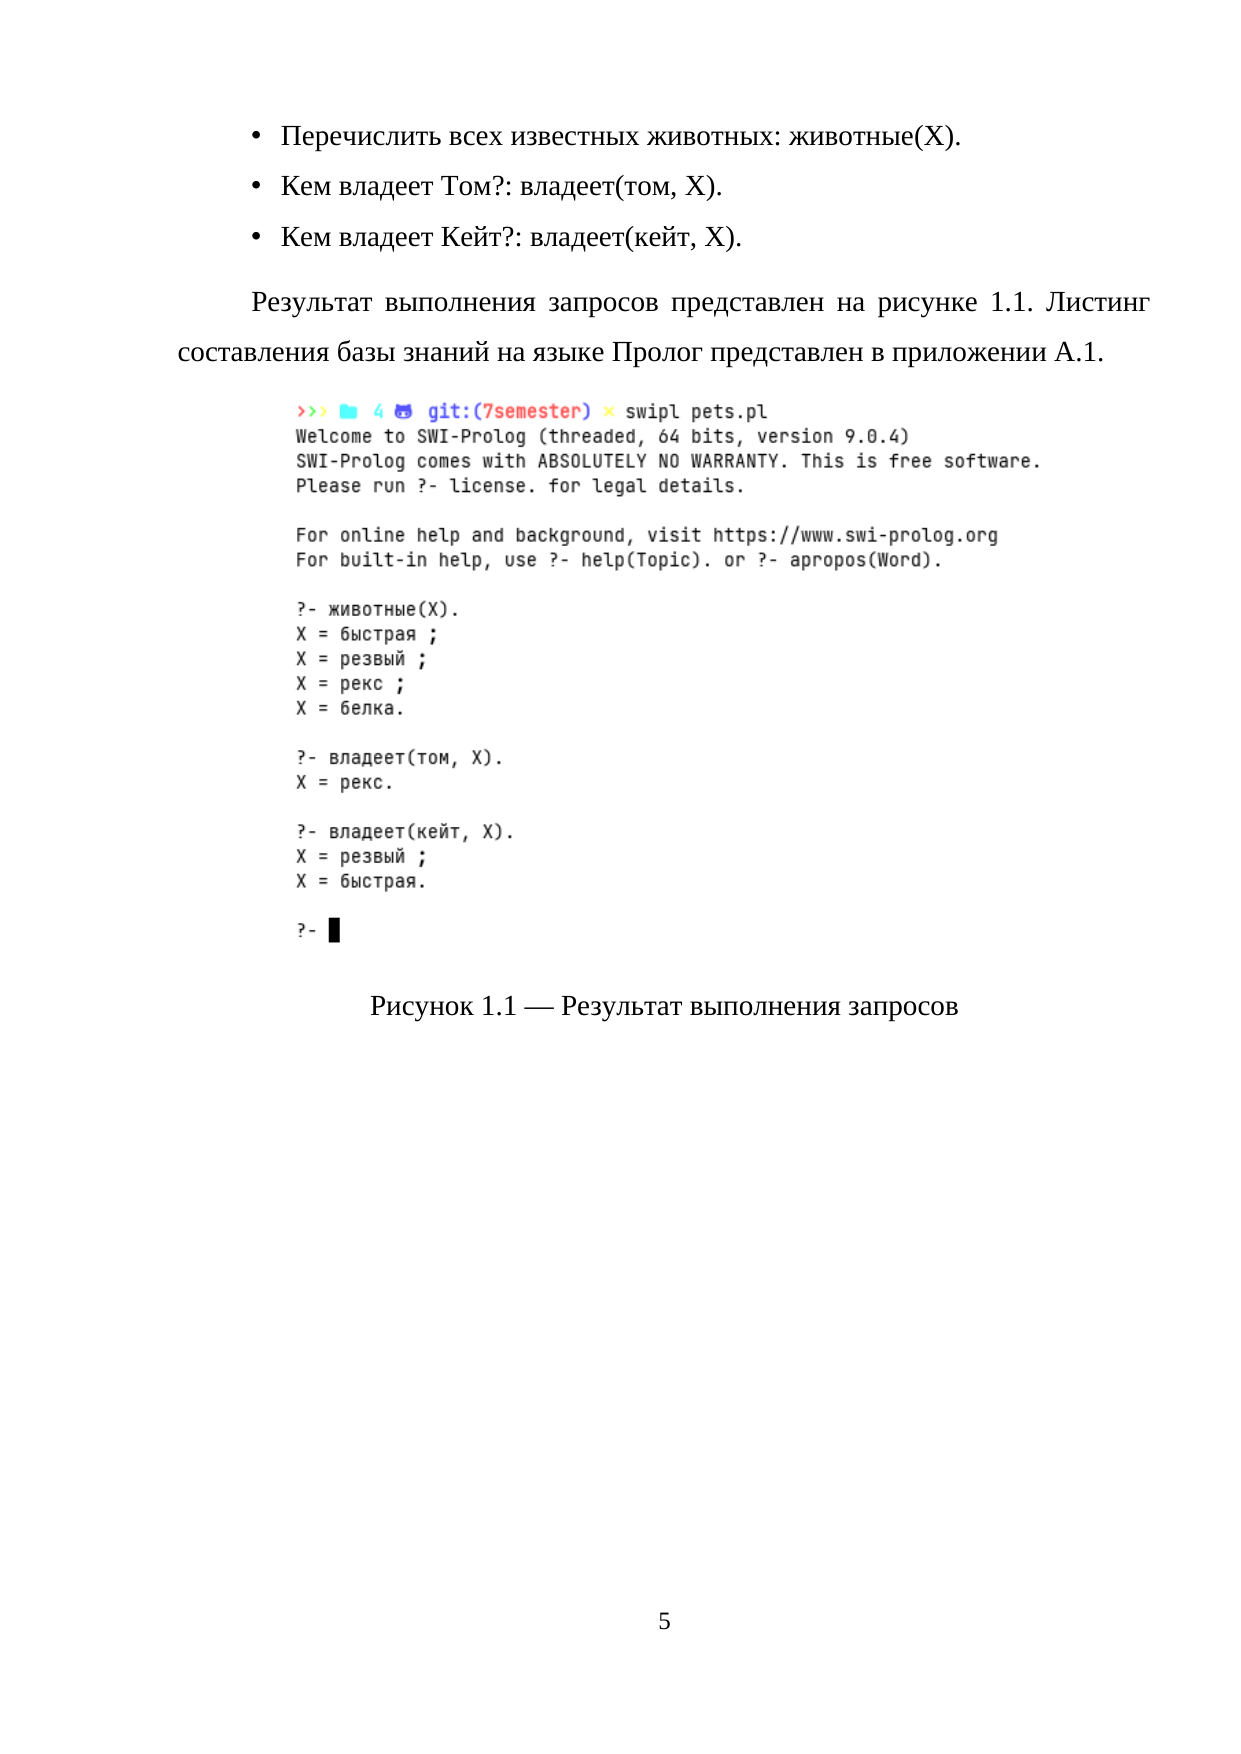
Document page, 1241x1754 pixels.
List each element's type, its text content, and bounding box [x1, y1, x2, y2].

title Рисунок 1.1 — Результат выполнения запросов [177, 385, 1152, 1022]
list Кем владеет Кейт?: владеет(кейт, X). [177, 219, 1152, 253]
text Результат выполнения запросов представлен на рисунке 1.1. Листинг составления базы знаний на языке Пролог представлен в приложении А.1. [177, 284, 1152, 368]
list Кем владеет Том?: владеет(том, X). [177, 168, 1152, 202]
picture [281, 384, 1048, 955]
list Перечислить всех известных животных: животные(X). [177, 118, 1152, 152]
